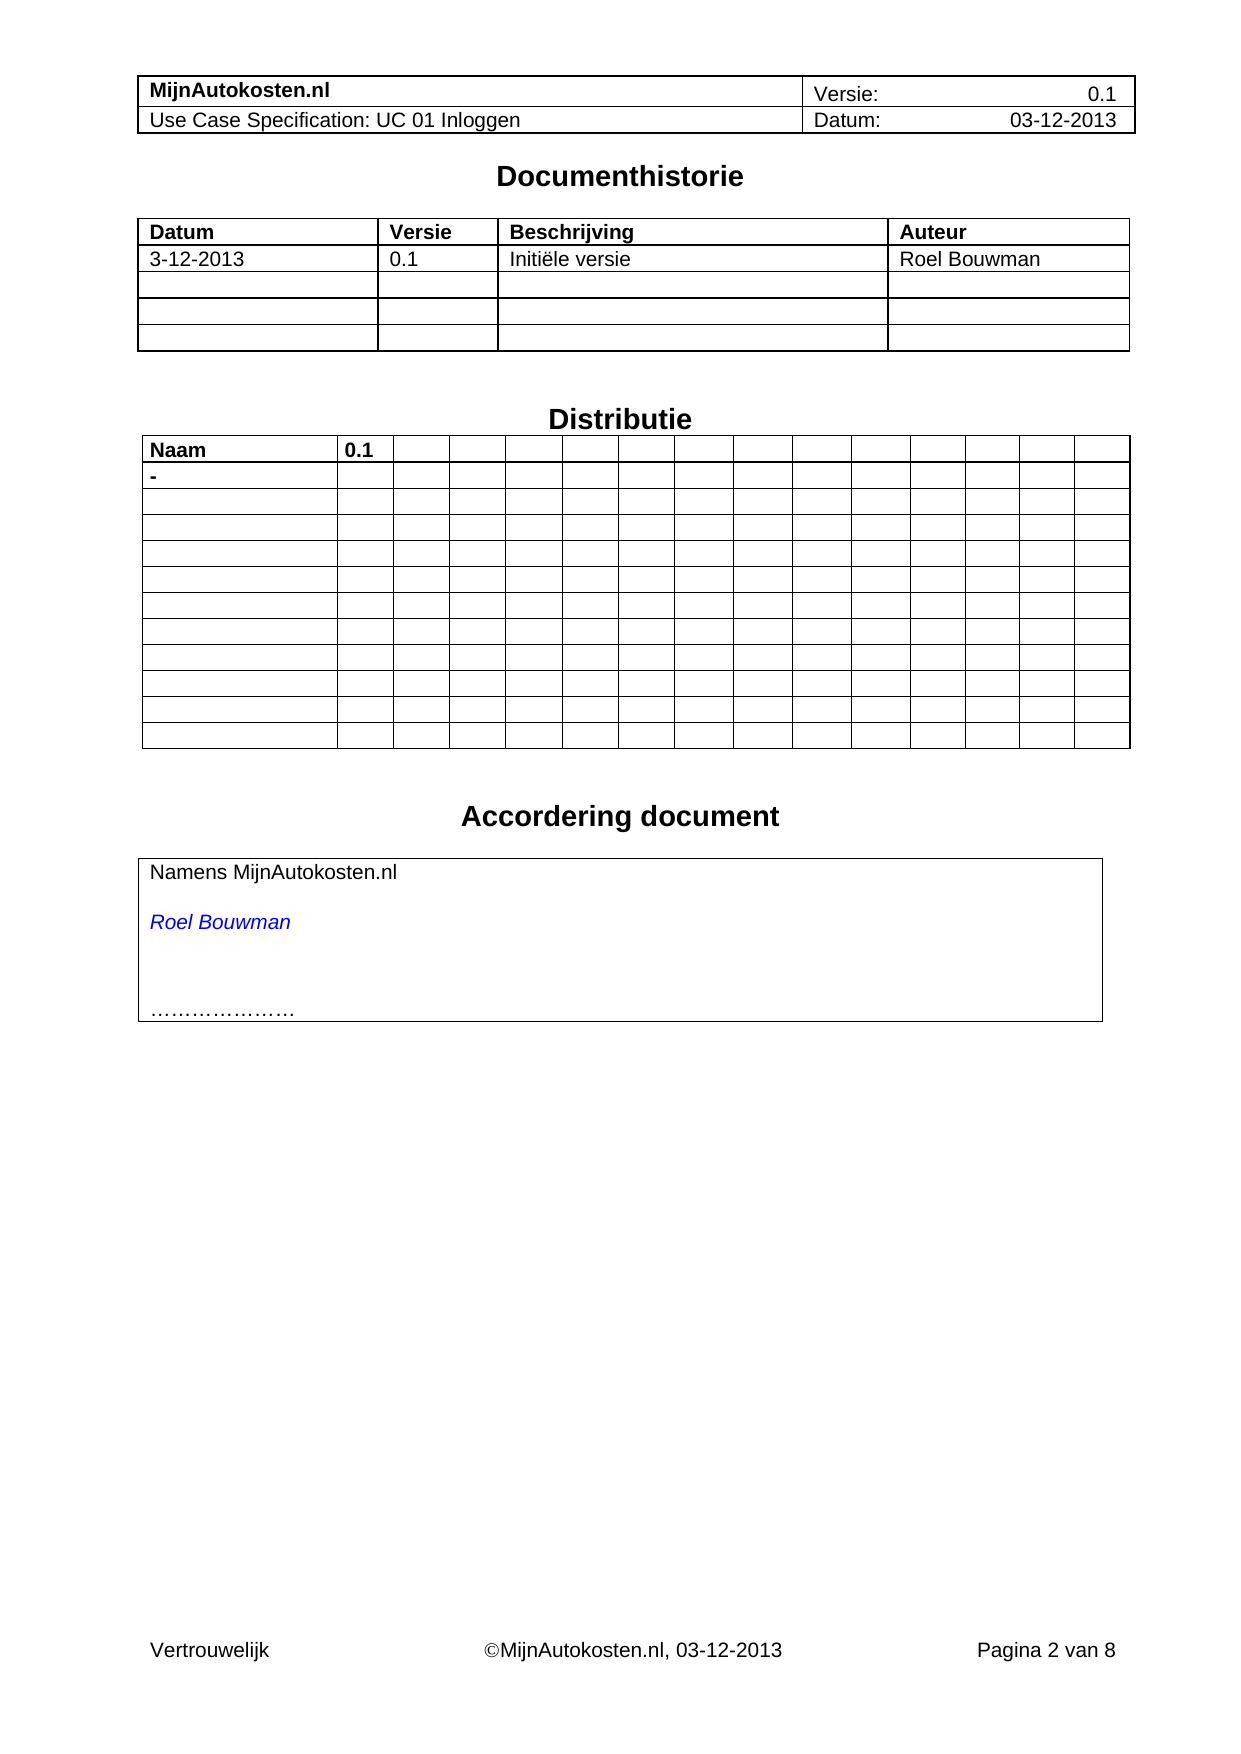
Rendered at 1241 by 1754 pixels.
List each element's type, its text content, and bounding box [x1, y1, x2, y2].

table_cell [852, 567, 910, 592]
table_cell [675, 489, 733, 513]
table_cell [793, 567, 851, 592]
table_cell [394, 489, 449, 513]
table_cell [852, 671, 910, 696]
table_cell [734, 645, 792, 670]
table_cell [143, 567, 337, 592]
table_cell [793, 593, 851, 618]
table_cell [563, 593, 618, 618]
table_header [911, 436, 965, 461]
table_cell [450, 463, 505, 487]
table_cell [889, 299, 1129, 324]
table_cell [966, 463, 1019, 487]
table_cell [499, 272, 887, 297]
table_cell [675, 671, 733, 696]
table_cell [734, 593, 792, 618]
table_cell [1075, 515, 1129, 539]
table_cell [619, 489, 674, 513]
table_cell [450, 697, 505, 722]
table_cell [911, 619, 965, 644]
table_header [1020, 436, 1074, 461]
table_cell [1020, 567, 1074, 592]
table_cell [394, 567, 449, 592]
table_cell [394, 619, 449, 644]
table_cell [675, 645, 733, 670]
table_cell [911, 567, 965, 592]
table_cell 3-12-2013 [139, 246, 377, 271]
table_cell [1075, 645, 1129, 670]
table_cell [379, 325, 497, 350]
table_cell [1020, 671, 1074, 696]
table_cell [506, 723, 562, 748]
table_cell [394, 645, 449, 670]
table_cell [793, 515, 851, 539]
table_cell - [143, 463, 337, 487]
table_cell [506, 645, 562, 670]
table_header [1075, 436, 1129, 461]
table_cell [734, 489, 792, 513]
table_cell [911, 541, 965, 566]
table_cell [1075, 671, 1129, 696]
table_cell [966, 515, 1019, 539]
table_cell [619, 619, 674, 644]
table_cell [619, 463, 674, 487]
table_cell [394, 515, 449, 539]
table_cell [966, 619, 1019, 644]
table_cell [143, 645, 337, 670]
table_cell [450, 723, 505, 748]
table_header [563, 436, 618, 461]
table_cell [911, 489, 965, 513]
table_cell [734, 541, 792, 566]
table_cell [1020, 645, 1074, 670]
table_cell [143, 593, 337, 618]
table_cell [675, 541, 733, 566]
table_cell [619, 697, 674, 722]
table_cell [338, 593, 393, 618]
table_header Datum [139, 219, 377, 244]
subtitle Accordering document [150, 799, 1090, 832]
table_header [966, 436, 1019, 461]
table_cell [911, 463, 965, 487]
table_cell [450, 593, 505, 618]
table_cell [394, 671, 449, 696]
table_cell [338, 515, 393, 539]
table_cell [966, 567, 1019, 592]
table_cell [966, 723, 1019, 748]
table_cell [793, 697, 851, 722]
table_cell [852, 541, 910, 566]
table_cell [966, 671, 1019, 696]
table_cell [852, 489, 910, 513]
table_cell [394, 697, 449, 722]
table_cell [619, 645, 674, 670]
table_cell [563, 671, 618, 696]
table_cell [450, 671, 505, 696]
table_cell [1020, 489, 1074, 513]
table_cell [734, 619, 792, 644]
table_cell [506, 619, 562, 644]
table_cell [793, 463, 851, 487]
table_cell [852, 463, 910, 487]
table_cell [852, 645, 910, 670]
table_header 0.1 [338, 436, 393, 461]
table_header Namens MijnAutokosten.nl Roel Bouwman ………………… [139, 859, 1102, 1021]
table_cell [1020, 619, 1074, 644]
table_cell [563, 567, 618, 592]
table_cell Roel Bouwman [889, 246, 1129, 271]
table_cell [619, 671, 674, 696]
table_header [394, 436, 449, 461]
table_cell [619, 723, 674, 748]
table_cell [143, 489, 337, 513]
table_cell [793, 489, 851, 513]
table_header [734, 436, 792, 461]
table_cell [450, 619, 505, 644]
table_cell [889, 272, 1129, 297]
table_cell [143, 723, 337, 748]
table_cell [394, 463, 449, 487]
table_cell [563, 489, 618, 513]
table_cell [379, 272, 497, 297]
table_cell [911, 671, 965, 696]
table_cell [143, 541, 337, 566]
table_cell [338, 489, 393, 513]
table_cell [675, 463, 733, 487]
table_cell [143, 515, 337, 539]
table_cell [734, 697, 792, 722]
table_cell [911, 593, 965, 618]
table_cell [143, 619, 337, 644]
table_cell [793, 541, 851, 566]
table_header Naam [143, 436, 337, 461]
table_cell [734, 567, 792, 592]
table_cell [793, 619, 851, 644]
table_cell [394, 541, 449, 566]
table_cell [139, 325, 377, 350]
table_cell [450, 515, 505, 539]
table_cell [966, 645, 1019, 670]
table_header [506, 436, 562, 461]
table_cell [338, 723, 393, 748]
table_cell [852, 619, 910, 644]
table_cell [966, 593, 1019, 618]
table_cell [675, 515, 733, 539]
table_cell [619, 593, 674, 618]
table_cell [450, 645, 505, 670]
table_cell [675, 567, 733, 592]
table_cell [563, 723, 618, 748]
table_cell [506, 593, 562, 618]
table_cell 0.1 [379, 246, 497, 271]
table_cell [675, 723, 733, 748]
table_cell [734, 723, 792, 748]
table_cell [852, 697, 910, 722]
table_cell [966, 697, 1019, 722]
table_cell [1075, 593, 1129, 618]
table_cell [450, 489, 505, 513]
table_cell [911, 723, 965, 748]
table_cell [1020, 515, 1074, 539]
table_cell [394, 593, 449, 618]
subtitle Distributie [150, 402, 1090, 435]
table_cell [1075, 723, 1129, 748]
table_cell [450, 567, 505, 592]
table_cell [563, 541, 618, 566]
table_cell [793, 723, 851, 748]
table_cell [1075, 619, 1129, 644]
table_header Beschrijving [499, 219, 887, 244]
table_header Auteur [889, 219, 1129, 244]
table_cell [338, 541, 393, 566]
table_cell [734, 463, 792, 487]
table_cell [675, 593, 733, 618]
table_cell [966, 489, 1019, 513]
table_cell [506, 671, 562, 696]
table_cell [619, 541, 674, 566]
table_cell [563, 619, 618, 644]
table_cell [793, 671, 851, 696]
table_cell [1075, 489, 1129, 513]
table_cell [1075, 567, 1129, 592]
table_cell [143, 671, 337, 696]
table_cell [506, 515, 562, 539]
table_cell [966, 541, 1019, 566]
table_cell [1020, 541, 1074, 566]
table_header [450, 436, 505, 461]
table_cell [506, 489, 562, 513]
table_cell [619, 515, 674, 539]
table_cell [1020, 463, 1074, 487]
table_cell [1020, 593, 1074, 618]
table_cell [499, 299, 887, 324]
table_cell [506, 541, 562, 566]
table_header [852, 436, 910, 461]
table_cell [734, 671, 792, 696]
table_cell [734, 515, 792, 539]
table_cell [852, 515, 910, 539]
table_header [793, 436, 851, 461]
table_cell [379, 299, 497, 324]
table_cell [1020, 697, 1074, 722]
table_cell [338, 671, 393, 696]
table_cell [793, 645, 851, 670]
table_cell [1075, 463, 1129, 487]
table_cell [1020, 723, 1074, 748]
table_cell [499, 325, 887, 350]
table_cell [506, 567, 562, 592]
table_cell [911, 515, 965, 539]
table_cell [852, 723, 910, 748]
table_header [619, 436, 674, 461]
table_cell [394, 723, 449, 748]
table_cell [338, 567, 393, 592]
table_cell [506, 463, 562, 487]
table_cell [563, 515, 618, 539]
table_cell [450, 541, 505, 566]
table_cell [852, 593, 910, 618]
table_cell [911, 697, 965, 722]
table_cell [619, 567, 674, 592]
table_cell [506, 697, 562, 722]
table_header [675, 436, 733, 461]
table_cell [1075, 541, 1129, 566]
table_cell [139, 272, 377, 297]
table_cell [338, 463, 393, 487]
table_cell [1075, 697, 1129, 722]
table_cell [675, 697, 733, 722]
table_cell [143, 697, 337, 722]
table_cell [338, 645, 393, 670]
table_cell Initiële versie [499, 246, 887, 271]
table_cell [911, 645, 965, 670]
table_cell [338, 619, 393, 644]
table_cell [889, 325, 1129, 350]
table_cell [563, 463, 618, 487]
table_cell [563, 697, 618, 722]
table_cell [139, 299, 377, 324]
table_header Versie [379, 219, 497, 244]
table_cell [675, 619, 733, 644]
table_cell [338, 697, 393, 722]
table_cell [563, 645, 618, 670]
subtitle Documenthistorie [150, 159, 1090, 192]
